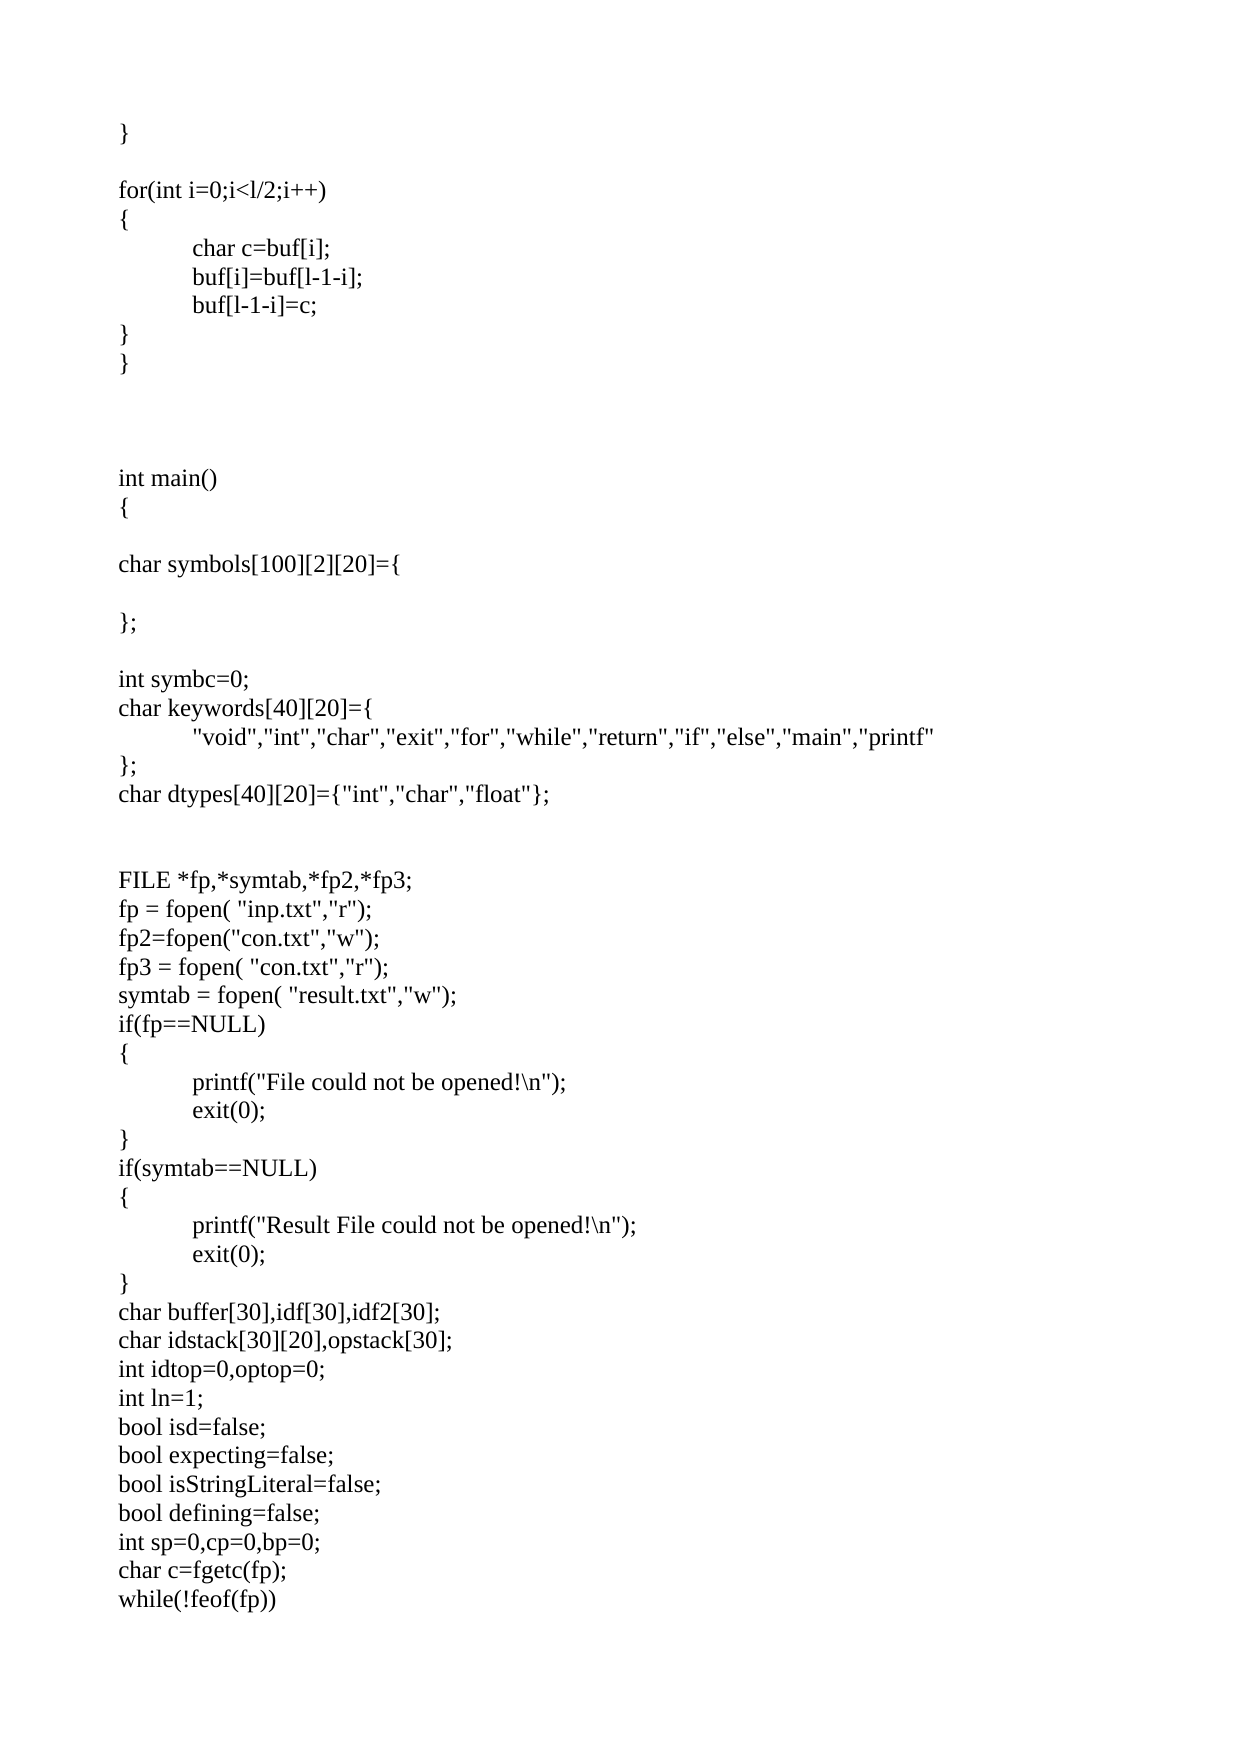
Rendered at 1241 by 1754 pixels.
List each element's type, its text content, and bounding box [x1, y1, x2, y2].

text char buffer[30],idf[30],idf2[30]; [118, 1297, 1122, 1326]
text } [118, 1268, 1122, 1297]
text } [118, 118, 1122, 147]
text int ln=1; [118, 1383, 1122, 1412]
text for(int i=0;i<l/2;i++) [118, 176, 1122, 204]
text if(fp==NULL) [118, 1009, 1122, 1038]
text int symbc=0; [118, 664, 1122, 693]
text { [118, 492, 1122, 521]
text char symbols[100][2][20]={ [118, 549, 1122, 578]
text char c=fgetc(fp); [118, 1556, 1122, 1584]
text bool expecting=false; [118, 1441, 1122, 1469]
text exit(0); [118, 1239, 1122, 1268]
text buf[l-1-i]=c; [118, 291, 1122, 319]
text while(!feof(fp)) [118, 1584, 1122, 1613]
text } [118, 319, 1122, 348]
text } [118, 348, 1122, 377]
text fp3 = fopen( "con.txt","r"); [118, 952, 1122, 981]
text int main() [118, 463, 1122, 492]
text } [118, 1124, 1122, 1153]
text buf[i]=buf[l-1-i]; [118, 262, 1122, 291]
text }; [118, 607, 1122, 636]
text }; [118, 751, 1122, 779]
text { [118, 1182, 1122, 1211]
text fp2=fopen("con.txt","w"); [118, 923, 1122, 952]
text printf("File could not be opened!\n"); [118, 1067, 1122, 1096]
text printf("Result File could not be opened!\n"); [118, 1211, 1122, 1239]
text char c=buf[i]; [118, 233, 1122, 262]
text bool isStringLiteral=false; [118, 1469, 1122, 1498]
text FILE *fp,*symtab,*fp2,*fp3; [118, 866, 1122, 894]
text "void","int","char","exit","for","while","return","if","else","main","printf" [118, 722, 1122, 751]
text symtab = fopen( "result.txt","w"); [118, 981, 1122, 1009]
text { [118, 204, 1122, 233]
text char keywords[40][20]={ [118, 693, 1122, 722]
text fp = fopen( "inp.txt","r"); [118, 894, 1122, 923]
text { [118, 1038, 1122, 1067]
text bool isd=false; [118, 1412, 1122, 1441]
text bool defining=false; [118, 1498, 1122, 1527]
text exit(0); [118, 1096, 1122, 1124]
text char dtypes[40][20]={"int","char","float"}; [118, 779, 1122, 808]
text char idstack[30][20],opstack[30]; [118, 1326, 1122, 1354]
text if(symtab==NULL) [118, 1153, 1122, 1182]
text int sp=0,cp=0,bp=0; [118, 1527, 1122, 1556]
text int idtop=0,optop=0; [118, 1354, 1122, 1383]
